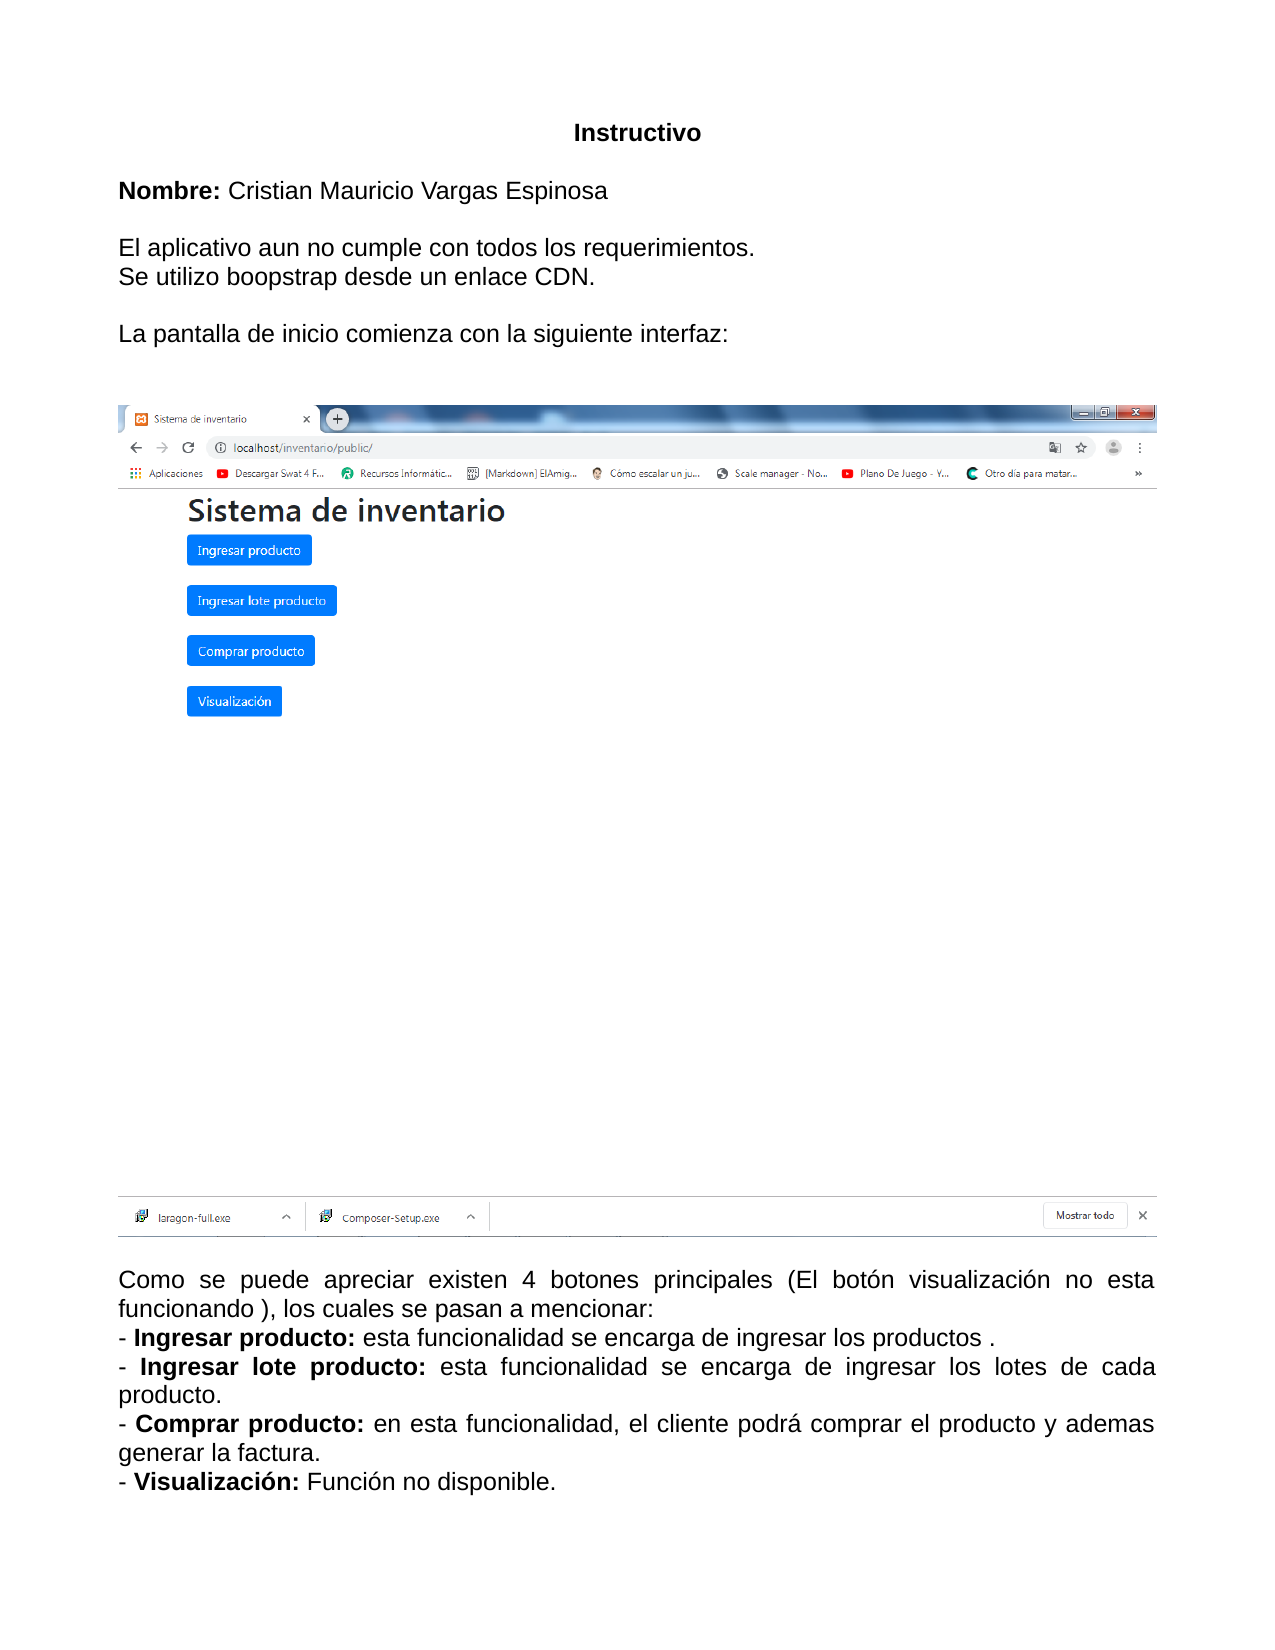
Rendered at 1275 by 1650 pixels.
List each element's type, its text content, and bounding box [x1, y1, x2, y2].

text Instructivo [118, 118, 1157, 147]
text - Ingresar producto: esta funcionalidad se encarga de ingresar los productos . [118, 1323, 1157, 1352]
text La pantalla de inicio comienza con la siguiente interfaz: [118, 319, 1157, 348]
text - Comprar producto: en esta funcionalidad, el cliente podrá comprar el producto y ademas generar la factura. [118, 1409, 1157, 1467]
text Nombre: Cristian Mauricio Vargas Espinosa [118, 176, 1157, 204]
picture [118, 405, 1157, 1237]
text Como se puede apreciar existen 4 botones principales (El botón visualización no esta funcionando ), los cuales se pasan a mencionar: [118, 1265, 1157, 1323]
text El aplicativo aun no cumple con todos los requerimientos. [118, 233, 1157, 262]
text Se utilizo boopstrap desde un enlace CDN. [118, 262, 1157, 291]
text - Ingresar lote producto: esta funcionalidad se encarga de ingresar los lotes de cada producto. [118, 1352, 1157, 1409]
text - Visualización: Función no disponible. [118, 1467, 1157, 1495]
